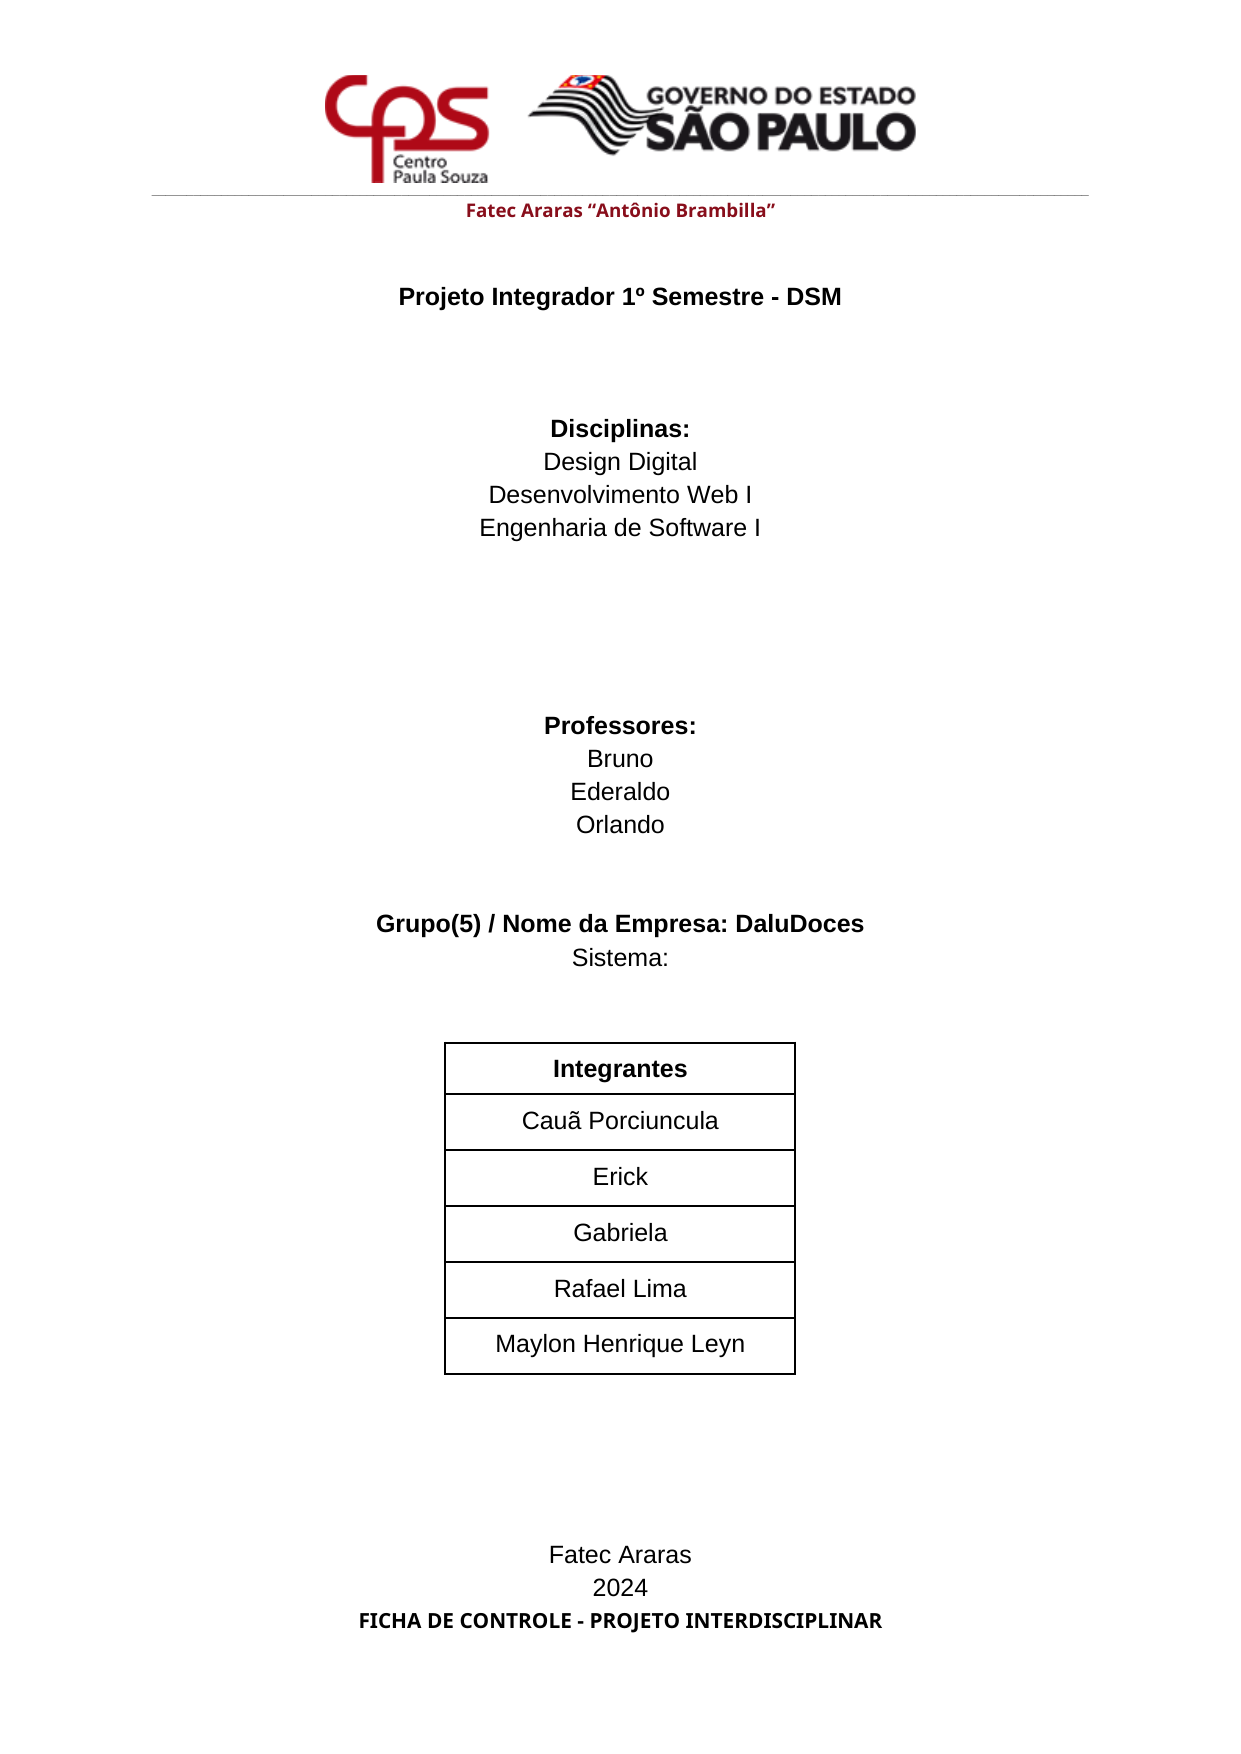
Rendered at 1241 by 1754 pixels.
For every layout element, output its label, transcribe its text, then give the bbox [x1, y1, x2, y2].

text Disciplinas: [150, 414, 1091, 443]
text Desenvolvimento Web I [150, 480, 1091, 509]
text Engenharia de Software I [150, 513, 1091, 542]
table_cell Cauã Porciuncula [446, 1095, 794, 1149]
text Ederaldo [150, 777, 1091, 806]
table_cell Rafael Lima [446, 1263, 794, 1317]
text Projeto Integrador 1º Semestre - DSM [150, 282, 1091, 311]
table_cell Erick [446, 1151, 794, 1205]
text Professores: [150, 711, 1091, 740]
table_header Integrantes [446, 1044, 794, 1093]
text 2024 [150, 1573, 1091, 1602]
text Sistema: [150, 942, 1091, 971]
text Grupo(5) / Nome da Empresa: DaluDoces [150, 909, 1091, 938]
text Fatec Araras [150, 1540, 1091, 1569]
table_cell Gabriela [446, 1207, 794, 1261]
table_cell Maylon Henrique Leyn [446, 1319, 794, 1373]
text Orlando [150, 810, 1091, 839]
text Design Digital [150, 447, 1091, 476]
text Bruno [150, 744, 1091, 773]
text FICHA DE CONTROLE - PROJETO INTERDISCIPLINAR [150, 1606, 1091, 1634]
